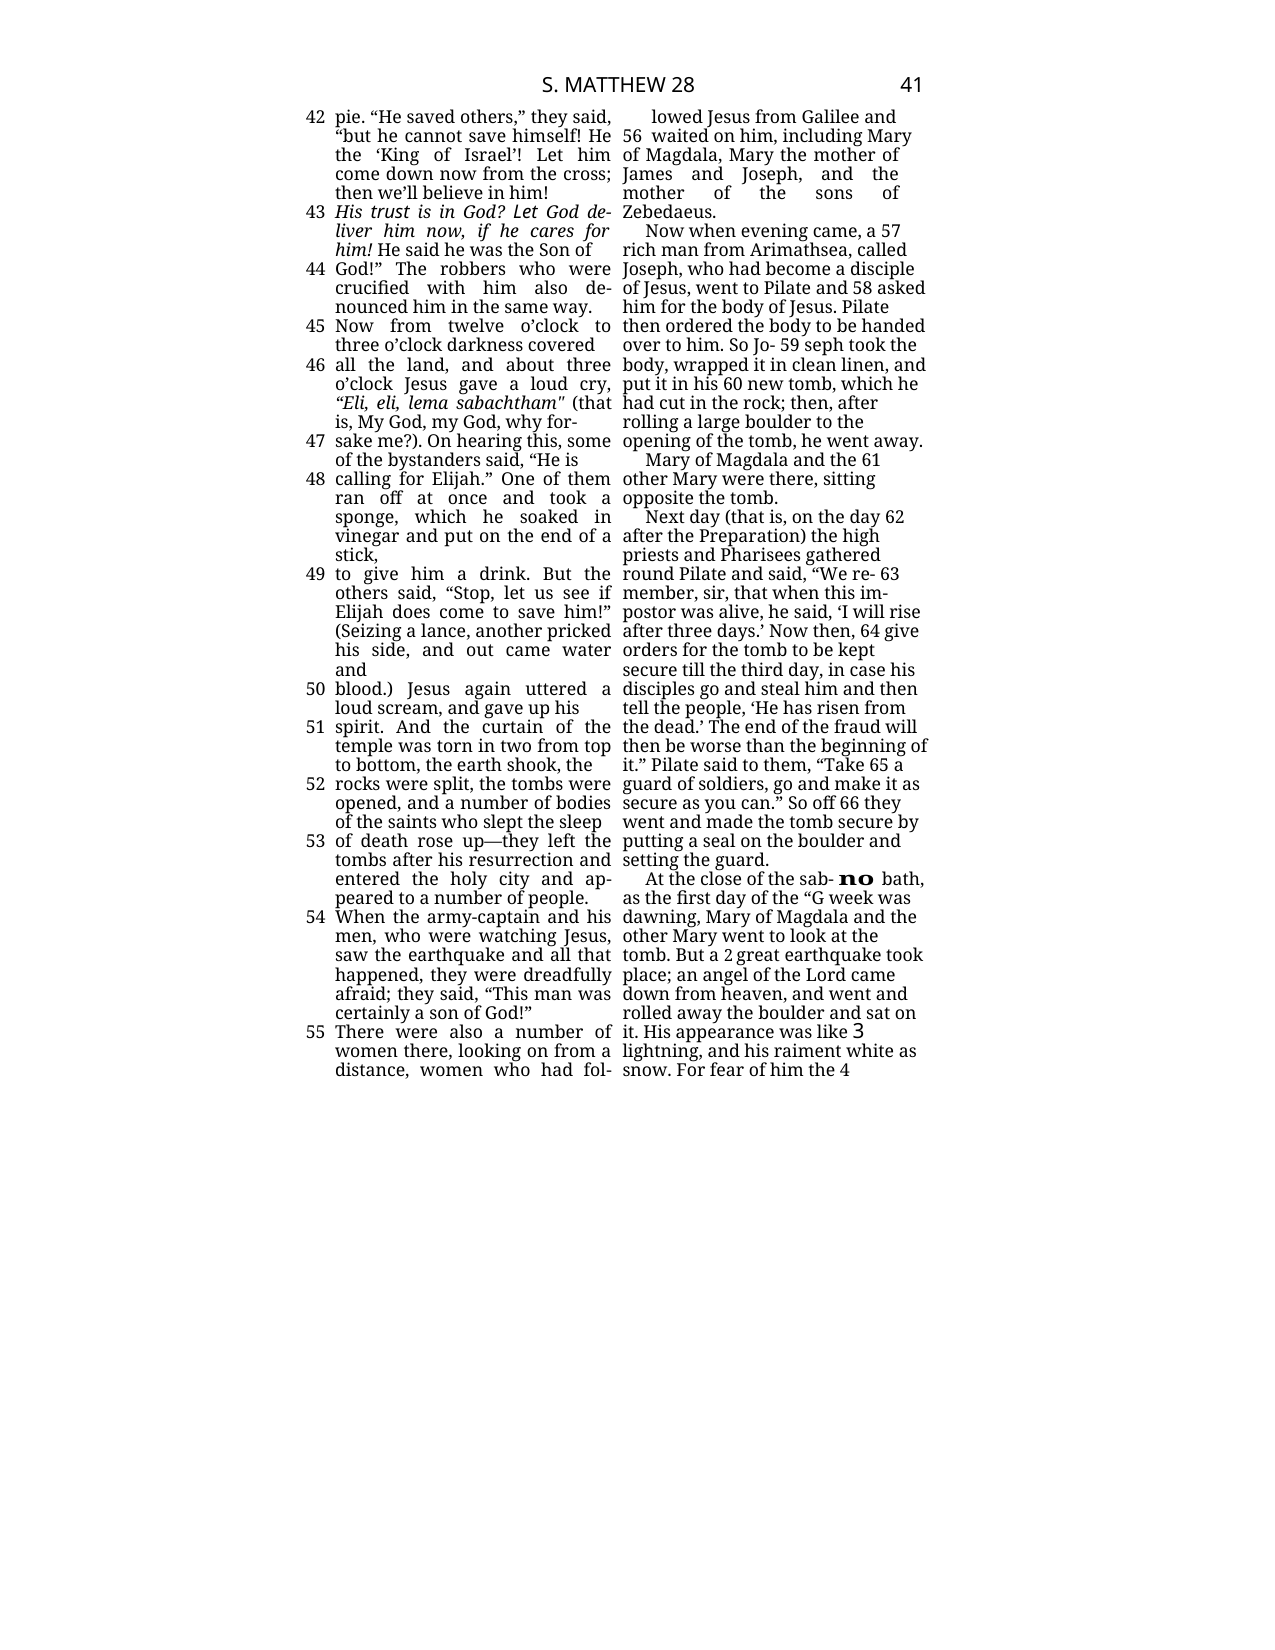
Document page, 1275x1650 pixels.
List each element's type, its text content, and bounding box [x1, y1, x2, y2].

list sake me?). On hearing this, some of the bystanders said, “He is [306, 432, 612, 470]
list lowed Jesus from Galilee and [622, 108, 928, 127]
text Now when evening came, a 57 rich man from Arimathsea, called Joseph, who had become a dis­ciple of Jesus, went to Pilate and 58 asked him for the body of Jesus. Pilate then ordered the body to be handed over to him. So Jo- 59 seph took the body, wrapped it in clean linen, and put it in his 60 new tomb, which he had cut in the rock; then, after rolling a large boulder to the opening of the tomb, he went away. [622, 222, 928, 451]
text of Magdala, Mary the mother of James and Joseph, and the mother of the sons of Zebedaeus. [622, 146, 899, 222]
list of death rose up—they left the tombs after his resurrection and entered the holy city and ap­peared to a number of people. [306, 832, 612, 908]
list pie. “He saved others,” they said, “but he cannot save him­self! He the ‘King of Israel’! Let him come down now from the cross; then we’ll believe in him! [306, 108, 612, 203]
list Now from twelve o’clock to three o’clock darkness covered [306, 318, 612, 356]
list God!” The robbers who were crucified with him also de­nounced him in the same way. [306, 260, 612, 318]
list spirit. And the curtain of the temple was torn in two from top to bottom, the earth shook, the [306, 718, 612, 775]
list calling for Elijah.” One of them ran off at once and took a sponge, which he soaked in vine­gar and put on the end of a stick, [306, 470, 612, 565]
text Mary of Magdala and the 61 other Mary were there, sitting opposite the tomb. [622, 451, 928, 508]
list rocks were split, the tombs were opened, and a number of bodies of the saints who slept the sleep [306, 775, 612, 832]
list waited on him, including Mary [622, 127, 928, 146]
list There were also a number of women there, looking on from a distance, women who had fol­ [306, 1023, 612, 1080]
text At the close of the sab- no bath, as the first day of the “G week was dawning, Mary of Magdala and the other Mary went to look at the tomb. But a 2 great earthquake took place; an angel of the Lord came down from heaven, and went and rolled away the boulder and sat on it. His appearance was like 3 lightning, and his raiment white as snow. For fear of him the 4 [622, 870, 928, 1080]
list When the army-captain and his men, who were watching Jesus, saw the earthquake and all that happened, they were dread­fully afraid; they said, “This man was certainly a son of God!” [306, 908, 612, 1023]
list to give him a drink. But the others said, “Stop, let us see if Elijah does come to save him!” (Seizing a lance, another pricked his side, and out came water and [306, 565, 612, 680]
list blood.) Jesus again uttered a loud scream, and gave up his [306, 680, 612, 718]
text Next day (that is, on the day 62 after the Preparation) the high priests and Pharisees gathered round Pilate and said, “We re- 63 member, sir, that when this im­postor was alive, he said, ‘I will rise after three days.’ Now then, 64 give orders for the tomb to be kept secure till the third day, in case his disciples go and steal him and then tell the people, ‘He has risen from the dead.’ The end of the fraud will then be worse than the beginning of it.” Pilate said to them, “Take 65 a guard of soldiers, go and make it as secure as you can.” So off 66 they went and made the tomb secure by putting a seal on the boulder and setting the guard. [622, 508, 928, 870]
list His trust is in God? Let God de­liver him now, if he cares for him! He said he was the Son of [306, 203, 612, 260]
list all the land, and about three o’clock Jesus gave a loud cry, “Eli, eli, lema sabachtham" (that is, My God, my God, why for- [306, 356, 612, 432]
